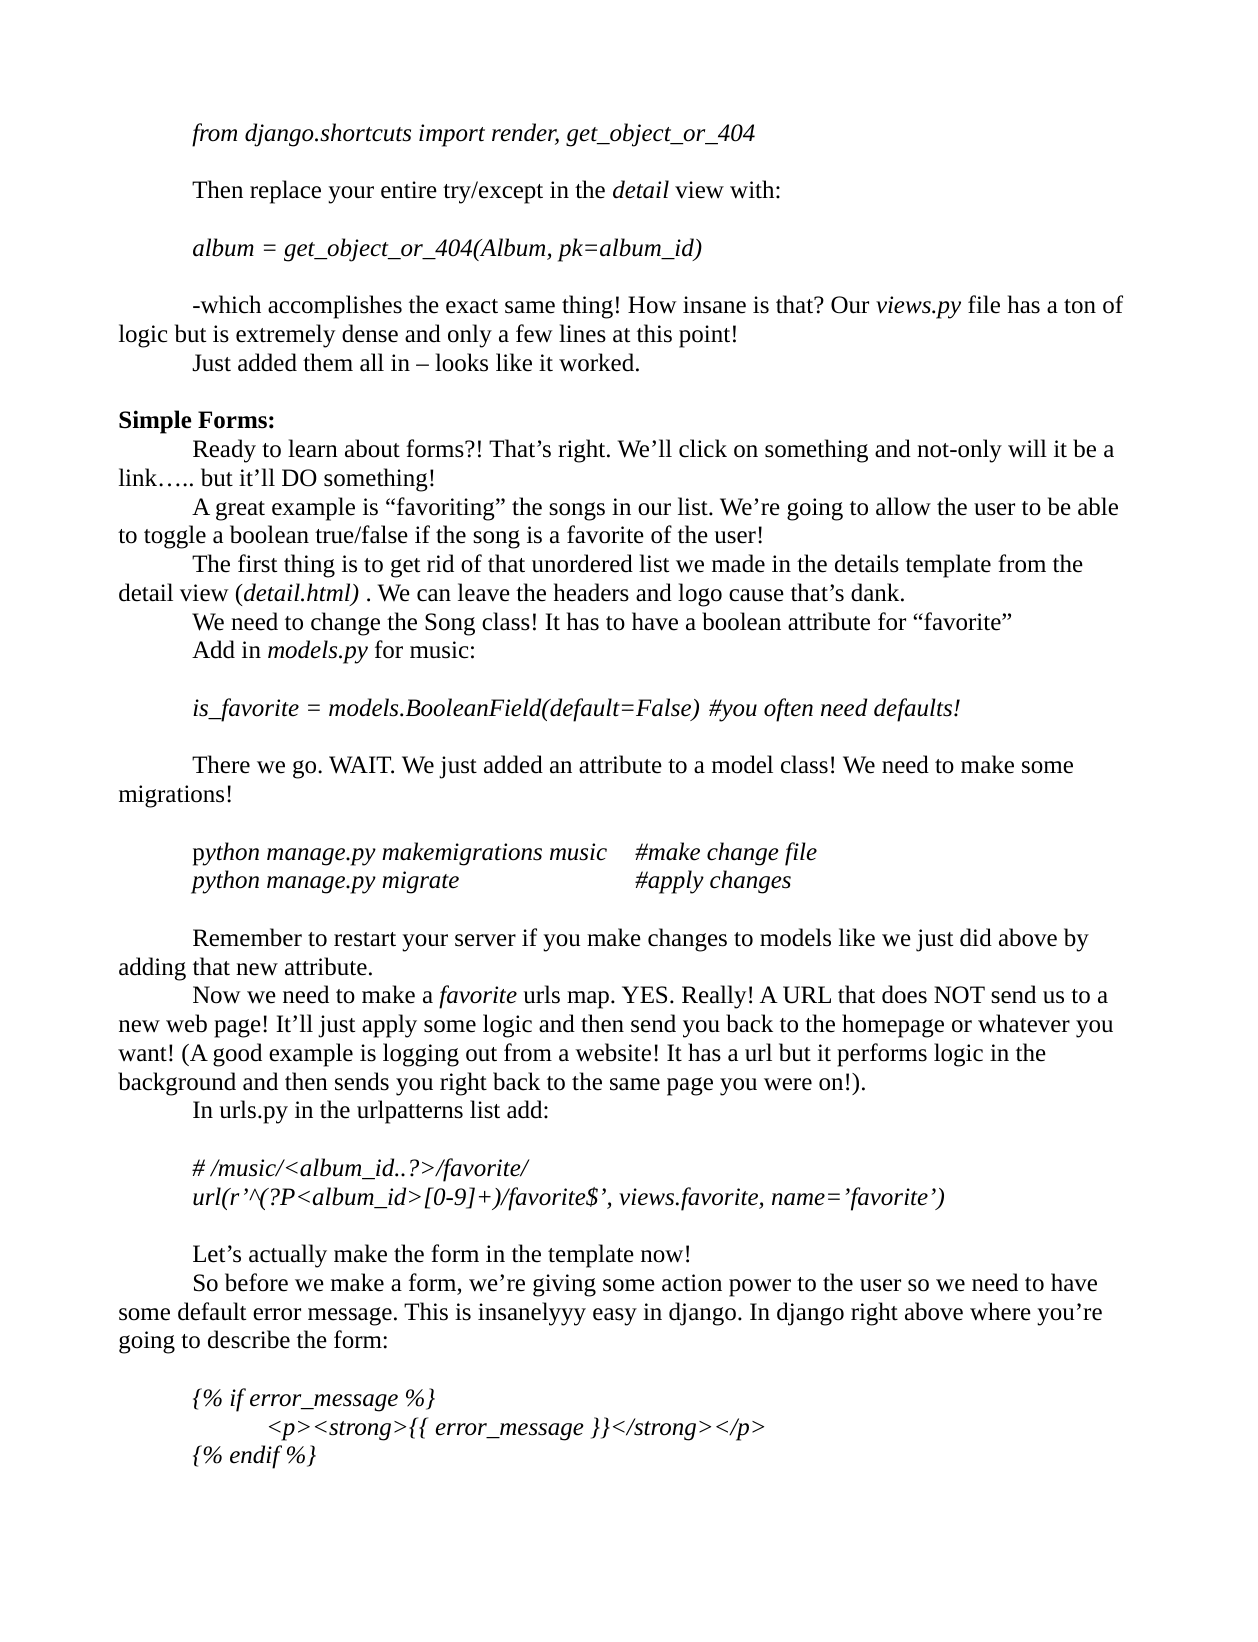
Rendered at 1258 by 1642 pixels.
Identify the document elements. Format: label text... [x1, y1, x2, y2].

text {% if error_message %} [118, 1383, 1140, 1412]
text python manage.py makemigrations music #make change file [118, 837, 1140, 866]
text is_favorite = models.BooleanField(default=False) #you often need defaults! [118, 693, 1140, 722]
text Remember to restart your server if you make changes to models like we just did above by adding that new attribute. [118, 923, 1140, 981]
text Ready to learn about forms?! That’s right. We’ll click on something and not-only will it be a link….. but it’ll DO something! [118, 434, 1140, 492]
text -which accomplishes the exact same thing! How insane is that? Our views.py file has a ton of logic but is extremely dense and only a few lines at this point! [118, 291, 1140, 348]
text Simple Forms: [118, 406, 1140, 434]
text There we go. WAIT. We just added an attribute to a model class! We need to make some migrations! [118, 751, 1140, 808]
text # /music/<album_id..?>/favorite/ [118, 1153, 1140, 1182]
text In urls.py in the urlpatterns list add: [118, 1096, 1140, 1124]
text python manage.py migrate #apply changes [118, 866, 1140, 894]
text url(r’^(?P<album_id>[0-9]+)/favorite$’, views.favorite, name=’favorite’) [118, 1182, 1140, 1211]
text album = get_object_or_404(Album, pk=album_id) [118, 233, 1140, 262]
text The first thing is to get rid of that unordered list we made in the details template from the detail view (detail.html) . We can leave the headers and logo cause that’s dank. [118, 549, 1140, 607]
text We need to change the Song class! It has to have a boolean attribute for “favorite” [118, 607, 1140, 636]
text Just added them all in – looks like it worked. [118, 348, 1140, 377]
text So before we make a form, we’re giving some action power to the user so we need to have some default error message. This is insanelyyy easy in django. In django right above where you’re going to describe the form: [118, 1268, 1140, 1354]
text Add in models.py for music: [118, 636, 1140, 664]
text A great example is “favoriting” the songs in our list. We’re going to allow the user to be able to toggle a boolean true/false if the song is a favorite of the user! [118, 492, 1140, 549]
text Now we need to make a favorite urls map. YES. Really! A URL that does NOT send us to a new web page! It’ll just apply some logic and then send you back to the homepage or whatever you want! (A good example is logging out from a website! It has a url but it performs logic in the background and then sends you right back to the same page you were on!). [118, 981, 1140, 1096]
text from django.shortcuts import render, get_object_or_404 [118, 118, 1140, 147]
text <p><strong>{{ error_message }}</strong></p> [118, 1412, 1140, 1441]
text Let’s actually make the form in the template now! [118, 1239, 1140, 1268]
text {% endif %} [118, 1441, 1140, 1469]
text Then replace your entire try/except in the detail view with: [118, 176, 1140, 204]
